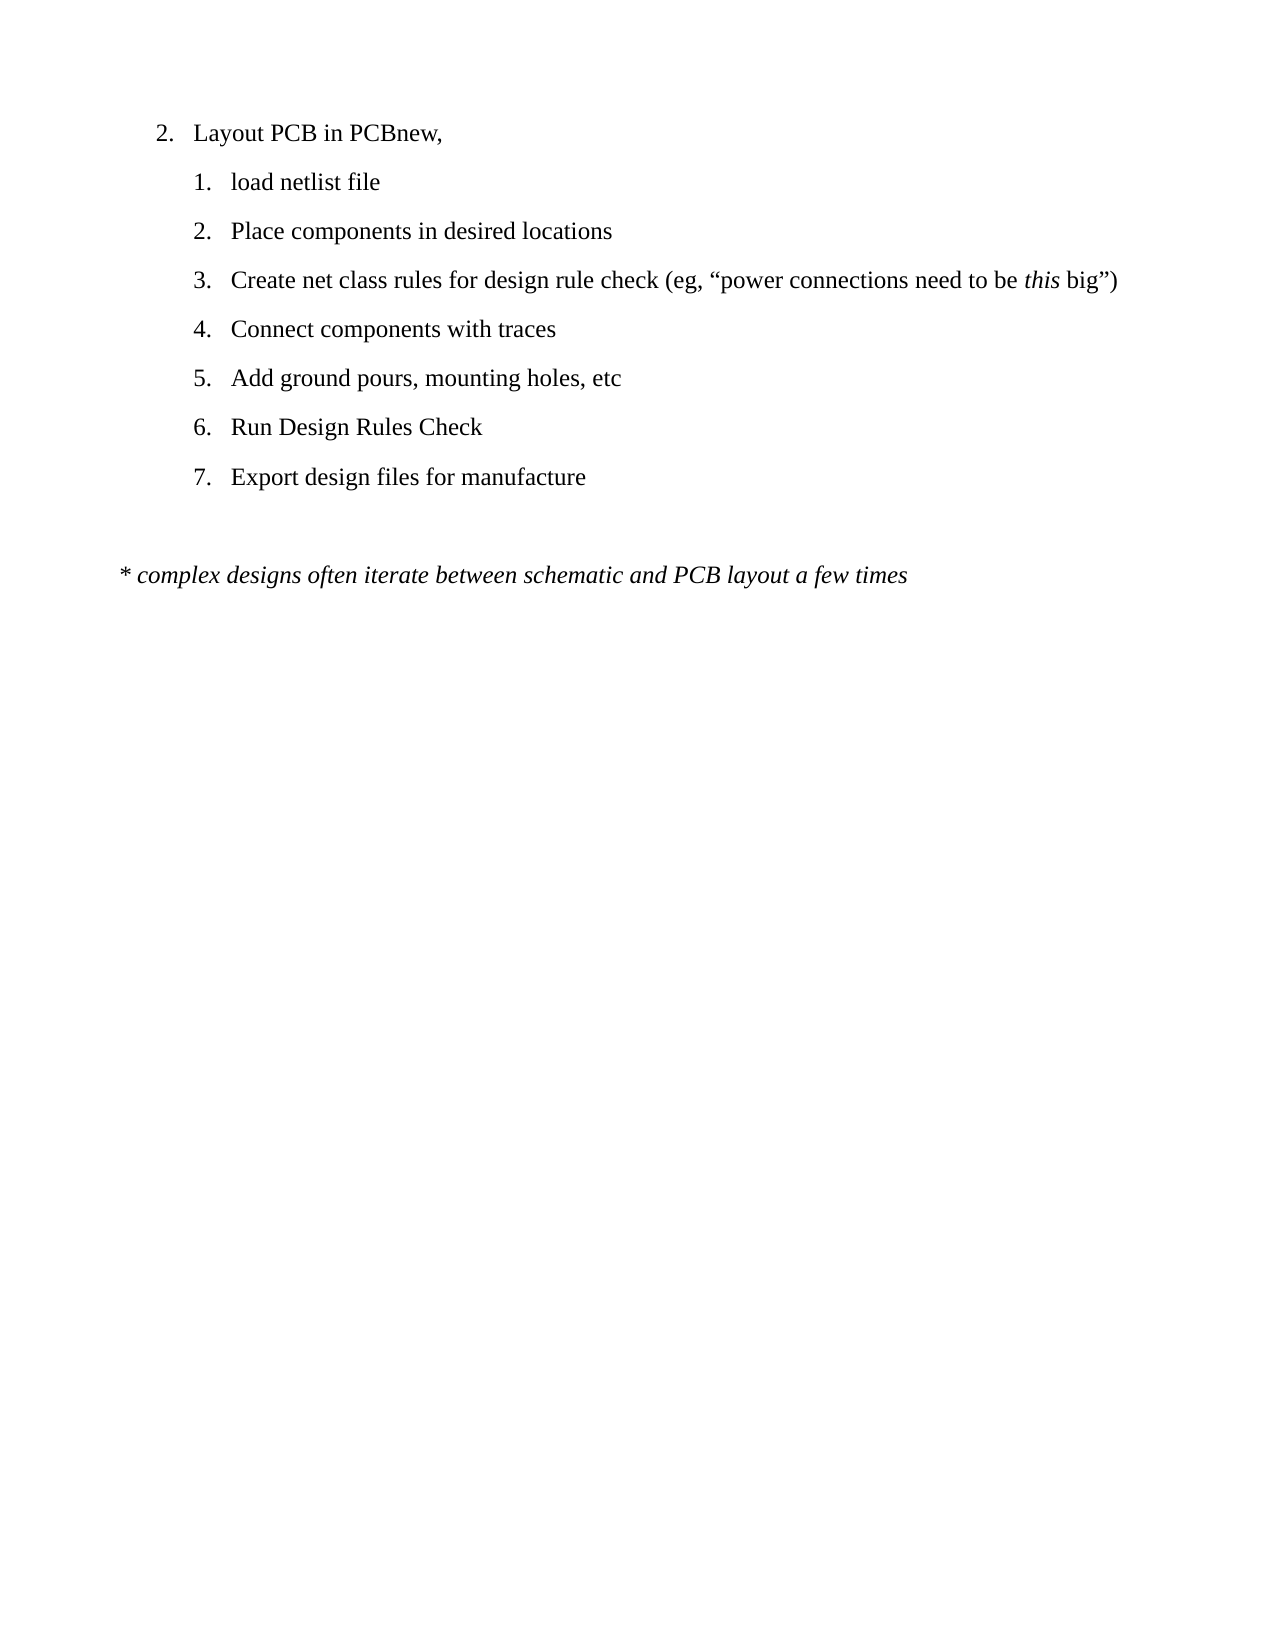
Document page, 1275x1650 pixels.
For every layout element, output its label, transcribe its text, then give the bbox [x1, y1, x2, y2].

list Create net class rules for design rule check (eg, “power connections need to be this big”) [193, 265, 1157, 294]
list Export design files for manufacture [193, 462, 1157, 490]
list Place components in desired locations [193, 216, 1157, 245]
list Layout PCB in PCBnew, [156, 118, 1157, 147]
text * complex designs often iterate between schematic and PCB layout a few times [118, 560, 1157, 588]
list Add ground pours, mounting holes, etc [193, 363, 1157, 392]
list Run Design Rules Check [193, 412, 1157, 441]
list Connect components with traces [193, 314, 1157, 343]
list load netlist file [193, 167, 1157, 196]
